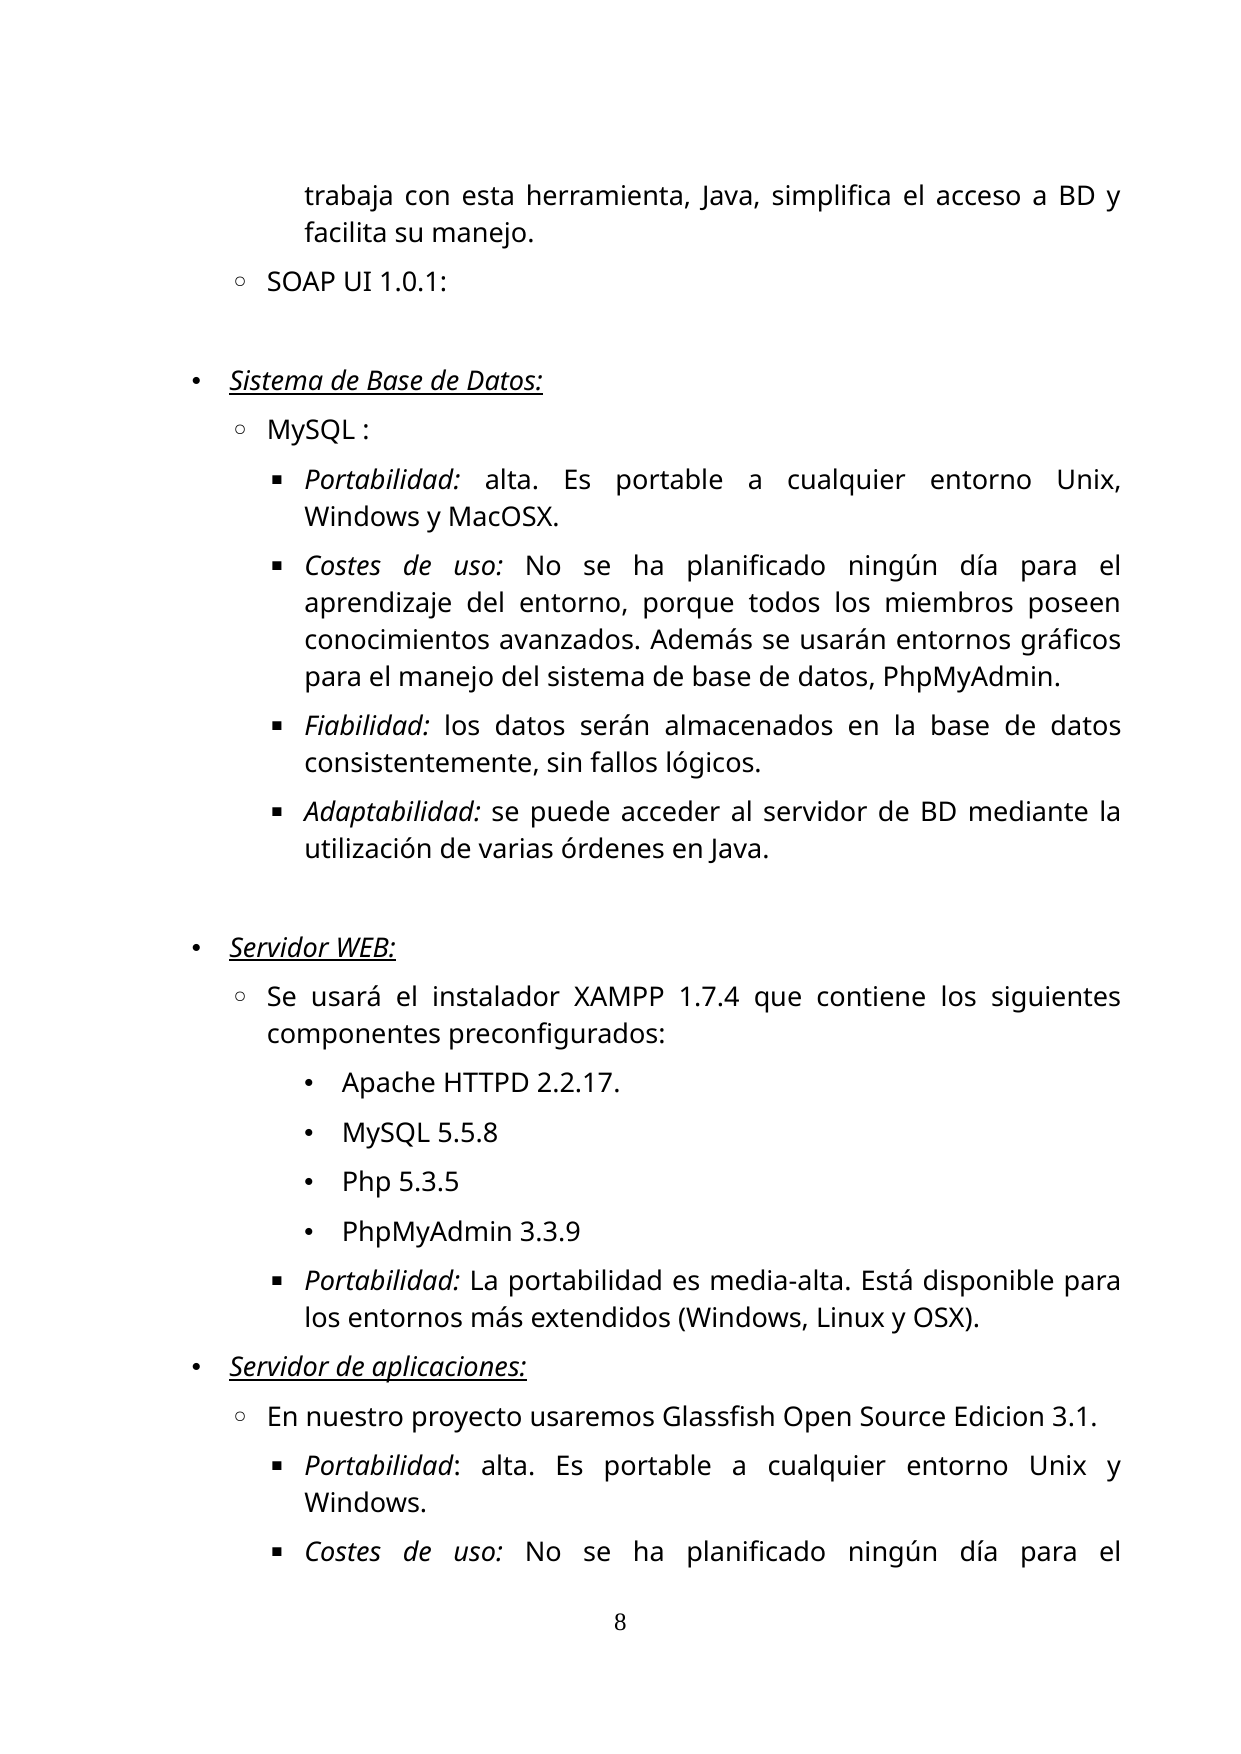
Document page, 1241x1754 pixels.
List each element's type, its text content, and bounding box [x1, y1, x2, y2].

list MySQL : [229, 411, 1122, 448]
list Php 5.3.5 [304, 1163, 1122, 1199]
list Fiabilidad: los datos serán almacenados en la base de datos consistentemente, sin fallos lógicos. [267, 706, 1122, 780]
list SOAP UI 1.0.1: [229, 263, 1122, 299]
list trabaja con esta herramienta, Java, simplifica el acceso a BD y facilita su manejo. [267, 176, 1122, 250]
list Se usará el instalador XAMPP 1.7.4 que contiene los siguientes componentes preconfigurados: [229, 978, 1122, 1051]
list Portabilidad: alta. Es portable a cualquier entorno Unix, Windows y MacOSX. [267, 460, 1122, 534]
list Costes de uso: No se ha planificado ningún día para el [267, 1533, 1122, 1569]
list MySQL 5.5.8 [304, 1113, 1122, 1150]
list Servidor de aplicaciones: [192, 1348, 1122, 1384]
list En nuestro proyecto usaremos Glassfish Open Source Edicion 3.1. [229, 1397, 1122, 1434]
list Adaptabilidad: se puede acceder al servidor de BD mediante la utilización de varias órdenes en Java. [267, 793, 1122, 866]
list Portabilidad: La portabilidad es media-alta. Está disponible para los entornos más extendidos (Windows, Linux y OSX). [267, 1261, 1122, 1335]
list Costes de uso: No se ha planificado ningún día para el aprendizaje del entorno, porque todos los miembros poseen conocimientos avanzados. Además se usarán entornos gráficos para el manejo del sistema de base de datos, PhpMyAdmin. [267, 546, 1122, 694]
list Servidor WEB: [192, 928, 1122, 965]
list Apache HTTPD 2.2.17. [304, 1064, 1122, 1101]
list PhpMyAdmin 3.3.9 [304, 1212, 1122, 1249]
list Sistema de Base de Datos: [192, 361, 1122, 398]
list Portabilidad: alta. Es portable a cualquier entorno Unix y Windows. [267, 1446, 1122, 1520]
